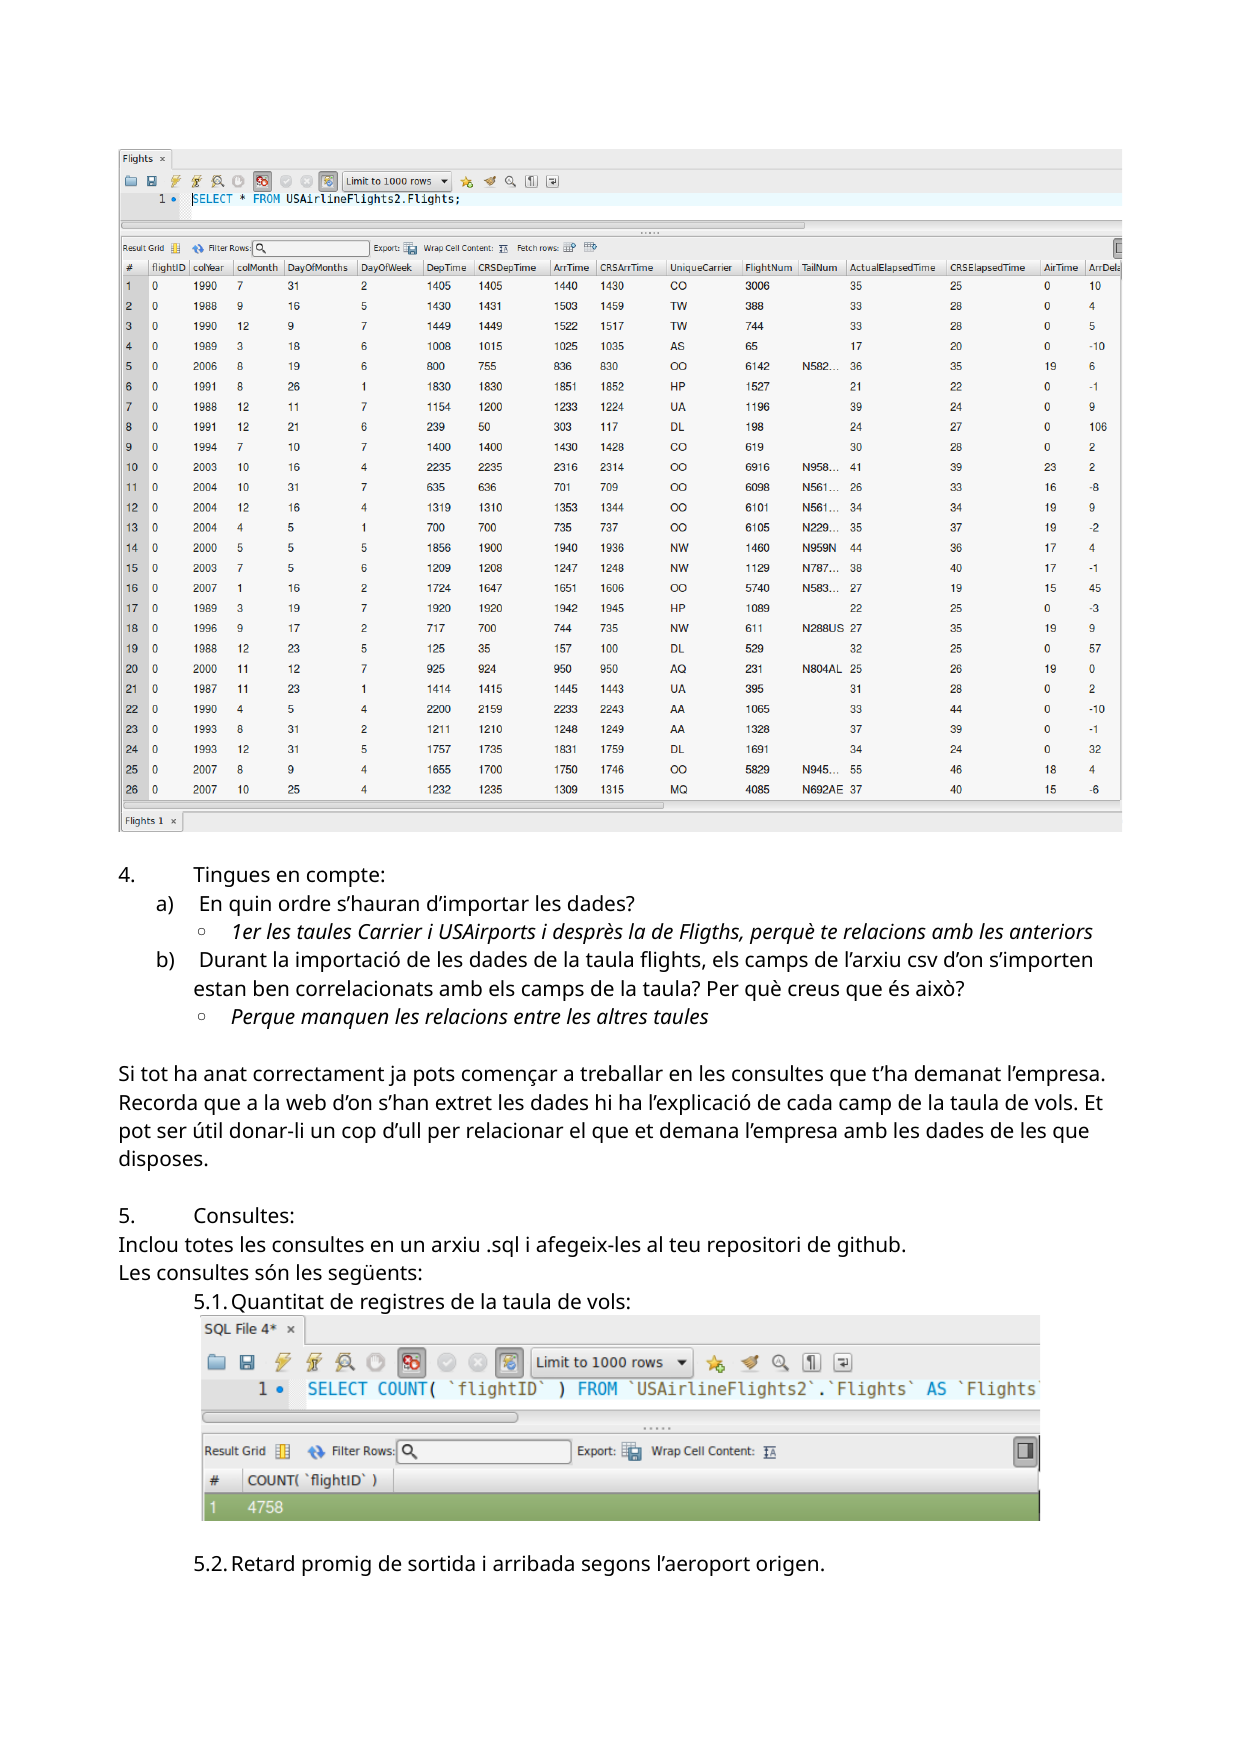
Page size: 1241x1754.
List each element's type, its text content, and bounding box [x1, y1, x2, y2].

list Quantitat de registres de la taula de vols: [193, 1287, 1122, 1315]
picture [118, 149, 1123, 832]
text Inclou totes les consultes en un arxiu .sql i afegeix-les al teu repositori de github. [118, 1230, 1122, 1258]
list Retard promig de sortida i arribada segons l’aeroport origen. [193, 1549, 1122, 1577]
list Perque manquen les relacions entre les altres taules [193, 1002, 1122, 1031]
list Tingues en compte: [118, 860, 1122, 889]
list Durant la importació de les dades de la taula flights, els camps de l’arxiu csv d’on s’importen estan ben correlacionats amb els camps de la taula? Per què creus que és això? [156, 946, 1122, 1002]
text Les consultes són les següents: [118, 1258, 1122, 1287]
picture [200, 1315, 1041, 1521]
list Consultes: [118, 1201, 1122, 1230]
text Si tot ha anat correctament ja pots començar a treballar en les consultes que t’ha demanat l’empresa. Recorda que a la web d’on s’han extret les dades hi ha l’explicació de cada camp de la taula de vols. Et pot ser útil donar-li un cop d’ull per relacionar el que et demana l’empresa amb les dades de les que disposes. [118, 1059, 1122, 1173]
list 1er les taules Carrier i USAirports i desprès la de Fligths, perquè te relacions amb les anteriors [193, 917, 1122, 946]
list En quin ordre s’hauran d’importar les dades? [156, 889, 1122, 917]
